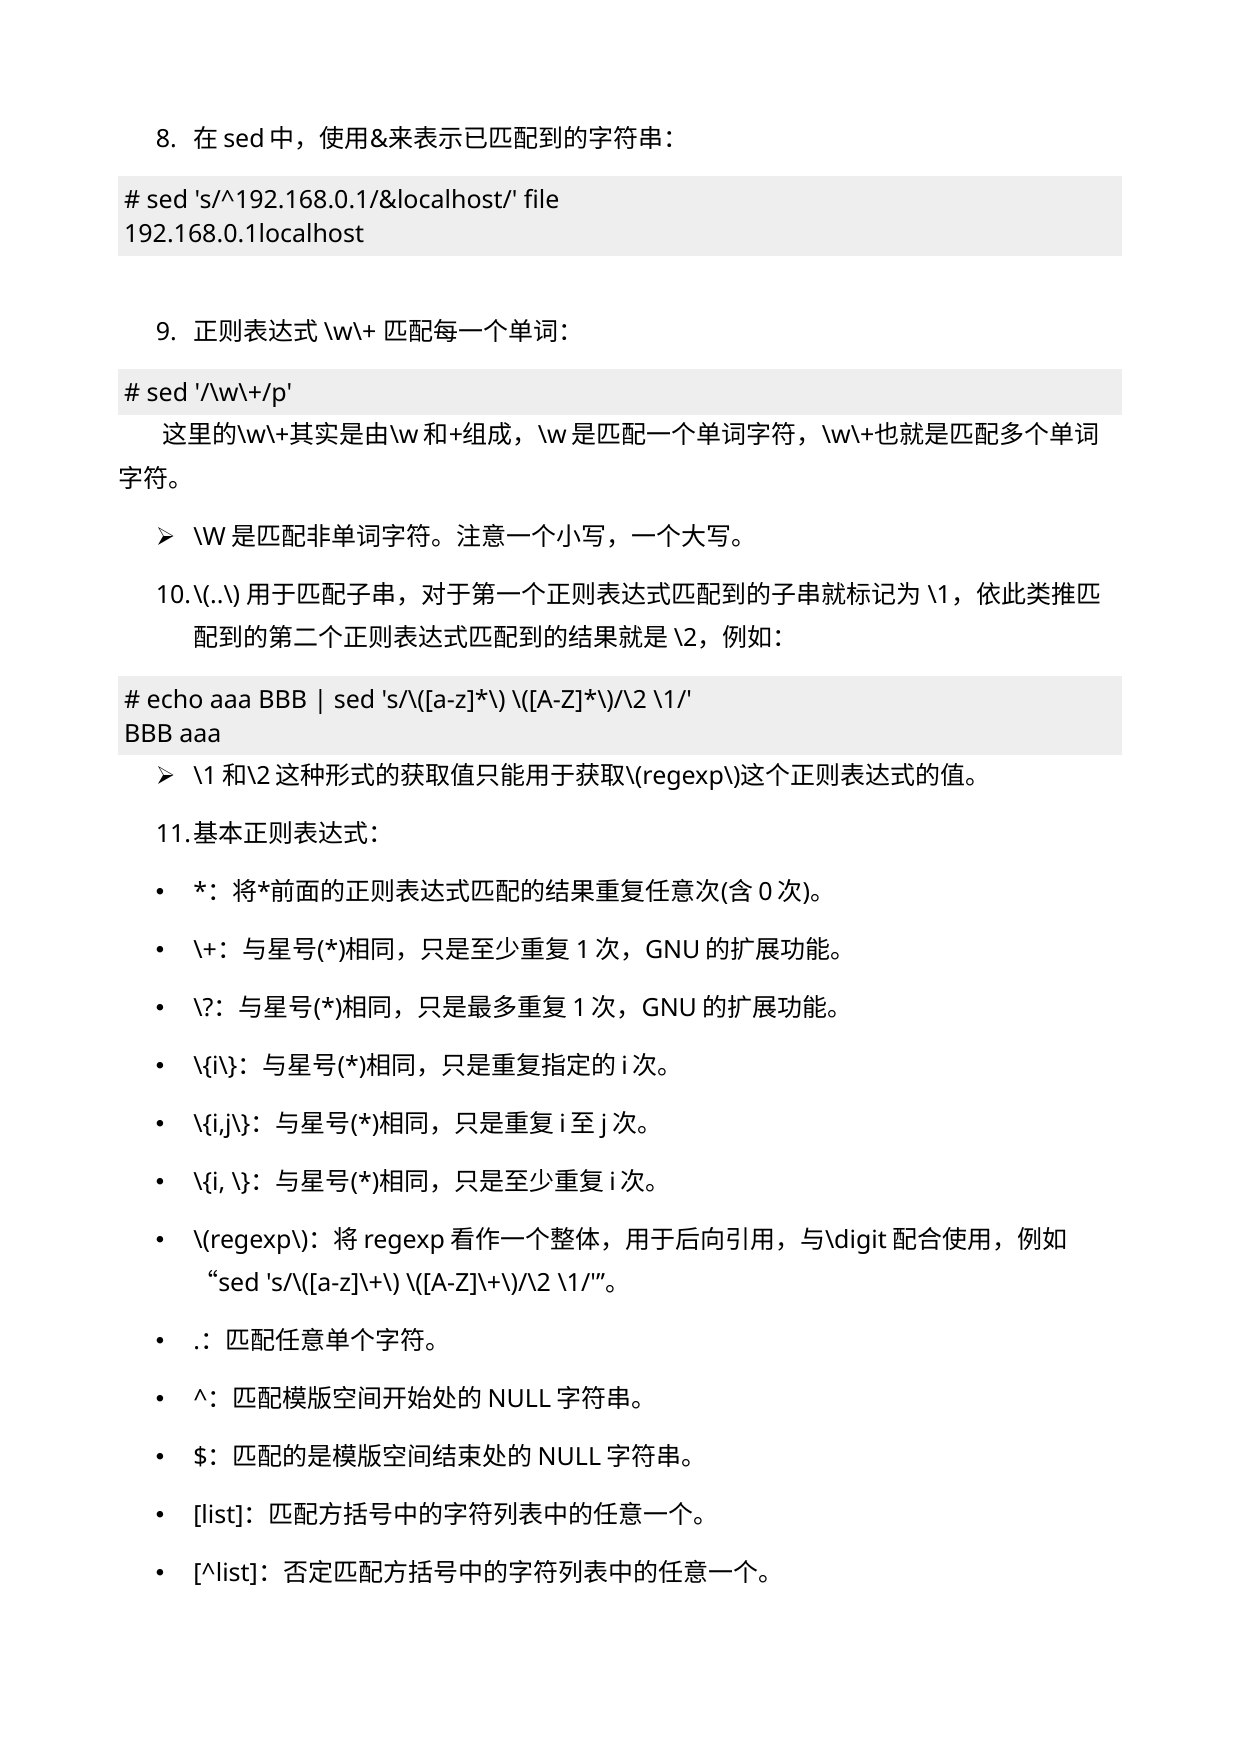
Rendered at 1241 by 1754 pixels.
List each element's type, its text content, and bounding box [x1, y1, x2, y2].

list \?：与星号(*)相同，只是最多重复1次，GNU的扩展功能。 [156, 987, 1122, 1023]
list $：匹配的是模版空间结束处的NULL字符串。 [156, 1437, 1122, 1473]
list \(..\) 用于匹配子串，对于第一个正则表达式匹配到的子串就标记为 \1，依此类推匹配到的第二个正则表达式匹配到的结果就是 \2，例如： [156, 574, 1122, 654]
table_header # sed '/\w\+/p' [118, 369, 1122, 415]
list \{i,j\}：与星号(*)相同，只是重复i至j次。 [156, 1103, 1122, 1139]
list \{i\}：与星号(*)相同，只是重复指定的i次。 [156, 1045, 1122, 1082]
list [list]：匹配方括号中的字符列表中的任意一个。 [156, 1495, 1122, 1531]
list \+：与星号(*)相同，只是至少重复1次，GNU的扩展功能。 [156, 929, 1122, 966]
list \1和\2这种形式的获取值只能用于获取\(regexp\)这个正则表达式的值。 [156, 755, 1122, 791]
list \W是匹配非单词字符。注意一个小写，一个大写。 [156, 516, 1122, 552]
list .：匹配任意单个字符。 [156, 1321, 1122, 1357]
list [^list]：否定匹配方括号中的字符列表中的任意一个。 [156, 1553, 1122, 1589]
text 这里的\w\+其实是由\w和+组成，\w是匹配一个单词字符，\w\+也就是匹配多个单词字符。 [118, 415, 1122, 494]
list 基本正则表达式： [156, 813, 1122, 849]
table_header # sed 's/^192.168.0.1/&localhost/' file 192.168.0.1localhost [118, 176, 1122, 256]
list *：将*前面的正则表达式匹配的结果重复任意次(含0次)。 [156, 871, 1122, 907]
list \(regexp\)：将regexp看作一个整体，用于后向引用，与\digit配合使用，例如“sed 's/\([a-z]\+\) \([A-Z]\+\)/\2 \1/'”。 [156, 1219, 1122, 1299]
list ^：匹配模版空间开始处的NULL字符串。 [156, 1379, 1122, 1415]
list \{i, \}：与星号(*)相同，只是至少重复i次。 [156, 1161, 1122, 1198]
list 正则表达式 \w\+ 匹配每一个单词： [156, 311, 1122, 347]
list 在sed中，使用&来表示已匹配到的字符串： [156, 118, 1122, 154]
table_header # echo aaa BBB | sed 's/\([a-z]*\) \([A-Z]*\)/\2 \1/' BBB aaa [118, 676, 1122, 755]
